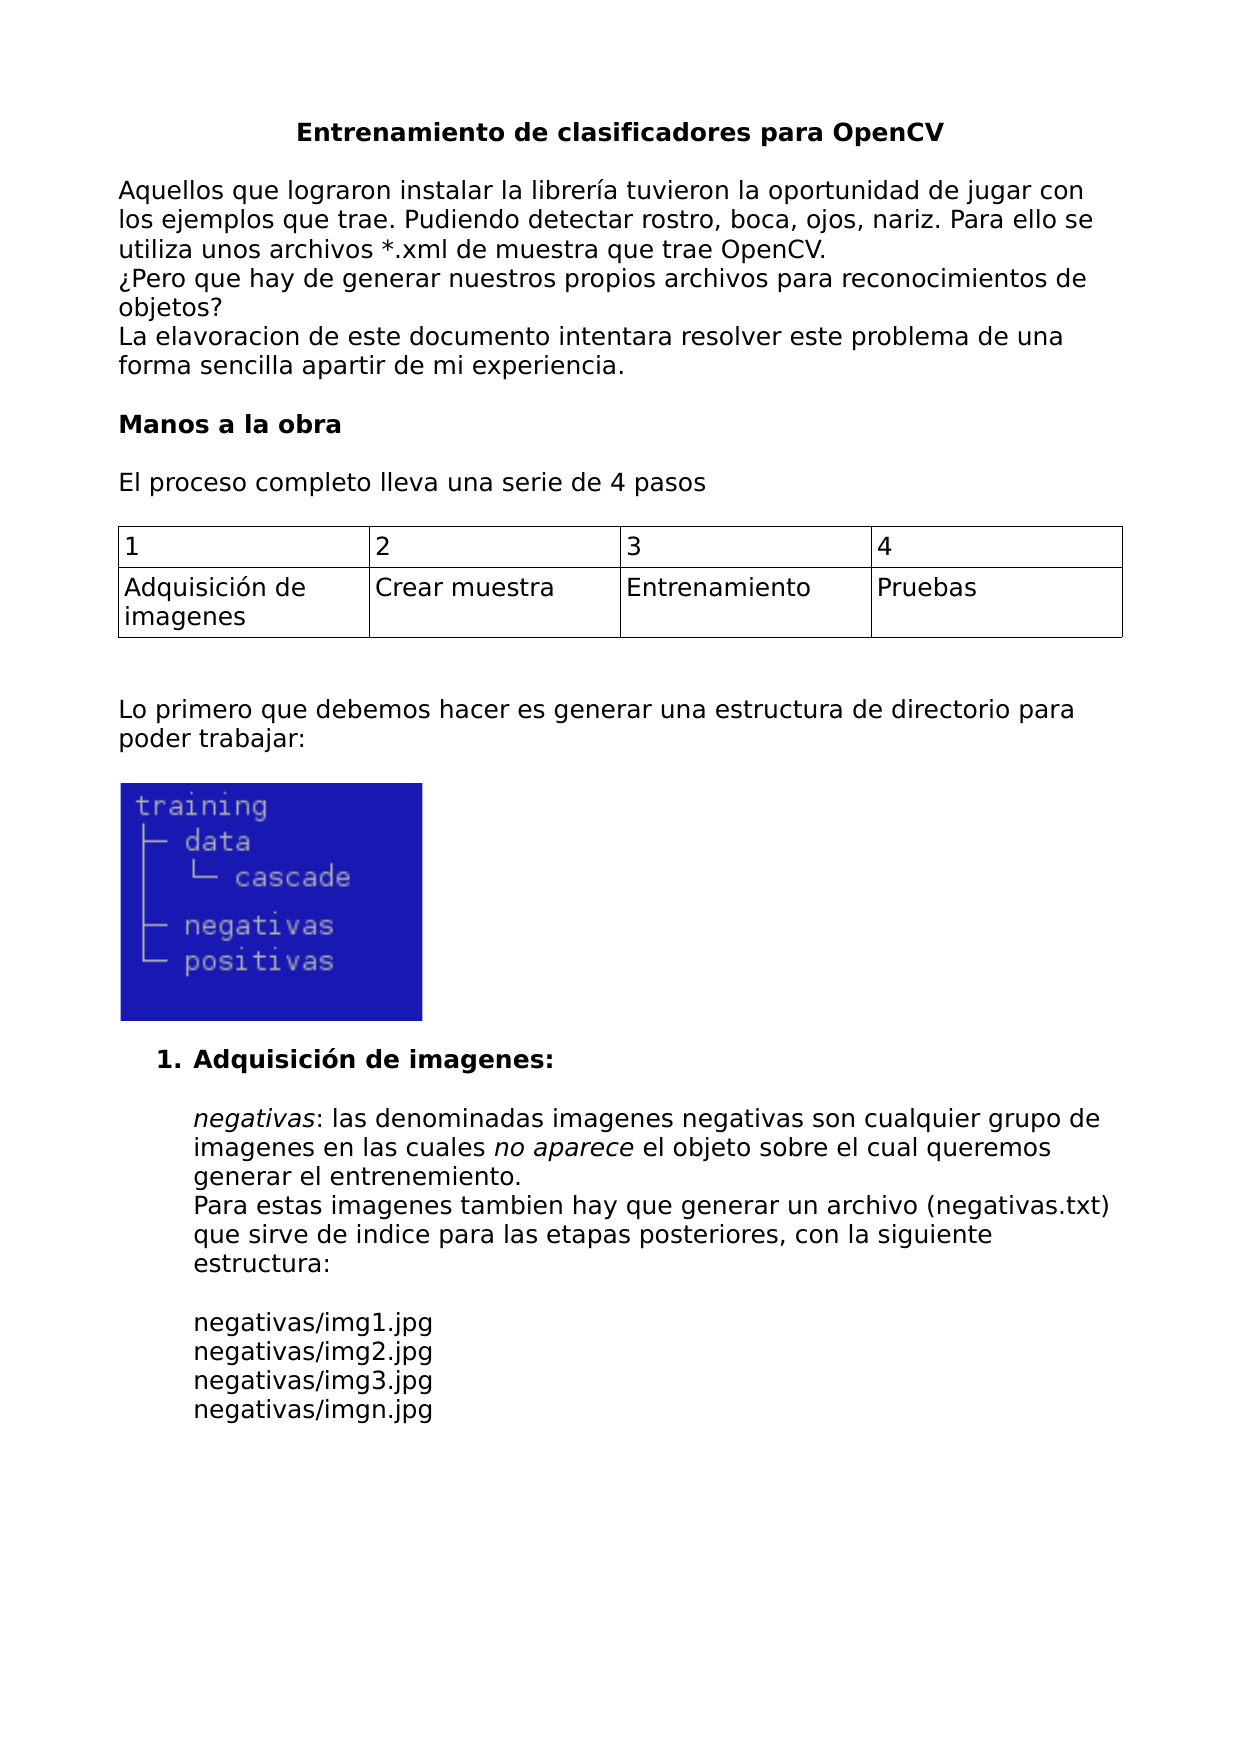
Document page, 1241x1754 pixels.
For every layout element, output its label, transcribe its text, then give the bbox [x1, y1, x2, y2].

text Entrenamiento de clasificadores para OpenCV [118, 118, 1122, 147]
list negativas/img1.jpg [156, 1308, 1122, 1337]
list negativas/img2.jpg [156, 1337, 1122, 1366]
text La elavoracion de este documento intentara resolver este problema de una forma sencilla apartir de mi experiencia. [118, 322, 1122, 381]
list Para estas imagenes tambien hay que generar un archivo (negativas.txt) que sirve de indice para las etapas posteriores, con la siguiente estructura: [156, 1191, 1122, 1279]
text El proceso completo lleva una serie de 4 pasos [118, 468, 1122, 497]
picture [120, 783, 423, 1021]
table_header 1 [119, 527, 369, 567]
text Lo primero que debemos hacer es generar una estructura de directorio para poder trabajar: [118, 696, 1122, 754]
text Manos a la obra [118, 410, 1122, 439]
table_cell Entrenamiento [621, 568, 871, 637]
list negativas: las denominadas imagenes negativas son cualquier grupo de imagenes en las cuales no aparece el objeto sobre el cual queremos generar el entrenemiento. [156, 1104, 1122, 1191]
table_header 2 [370, 527, 620, 567]
text ¿Pero que hay de generar nuestros propios archivos para reconocimientos de objetos? [118, 264, 1122, 322]
table_cell Adquisición de imagenes [119, 568, 369, 637]
text Aquellos que lograron instalar la librería tuvieron la oportunidad de jugar con los ejemplos que trae. Pudiendo detectar rostro, boca, ojos, nariz. Para ello se utiliza unos archivos *.xml de muestra que trae OpenCV. [118, 176, 1122, 264]
table_header 4 [872, 527, 1122, 567]
table_cell Crear muestra [370, 568, 620, 637]
table_header 3 [621, 527, 871, 567]
table_cell Pruebas [872, 568, 1122, 637]
list negativas/img3.jpg [156, 1366, 1122, 1396]
list negativas/imgn.jpg [156, 1396, 1122, 1425]
list Adquisición de imagenes: [156, 1046, 1122, 1075]
